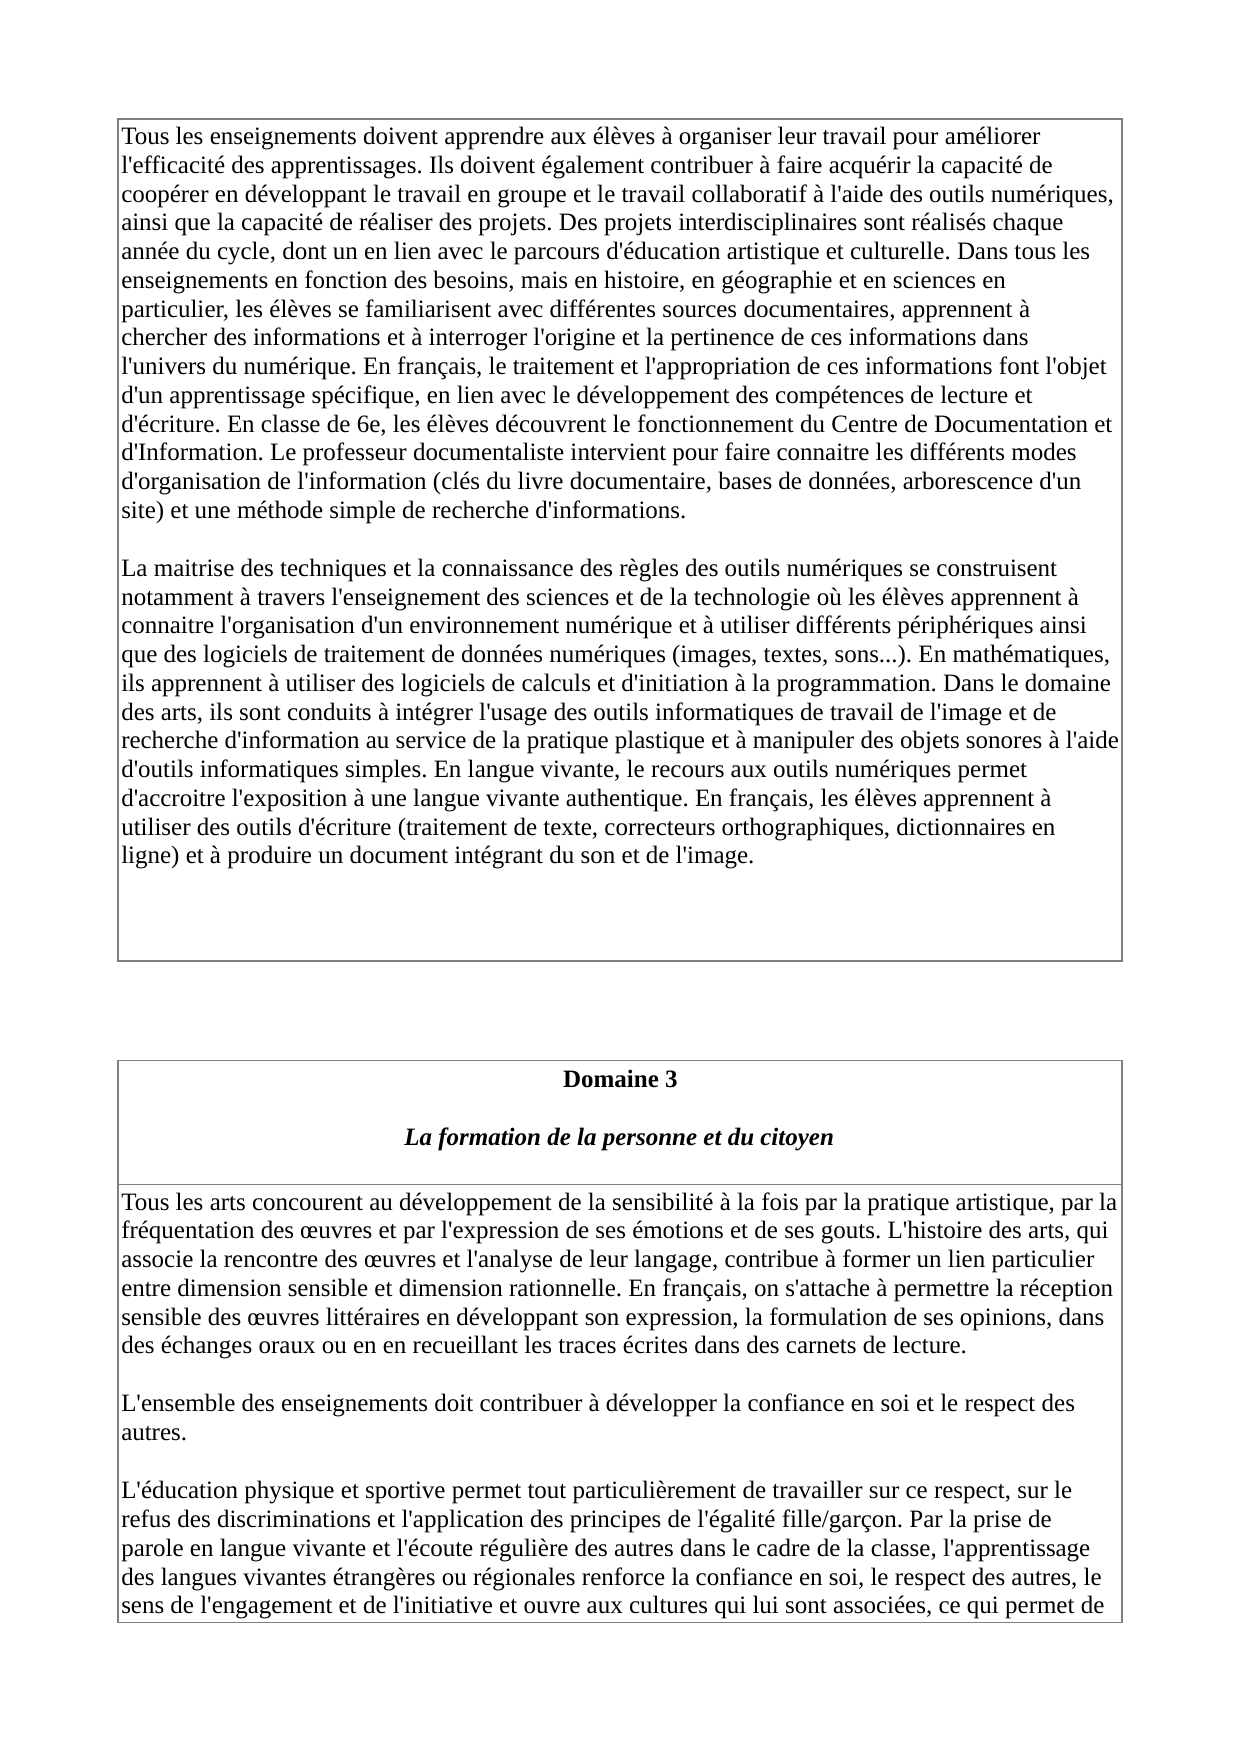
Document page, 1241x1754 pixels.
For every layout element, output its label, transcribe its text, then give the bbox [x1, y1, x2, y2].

table_cell Tous les arts concourent au développement de la sensibilité à la fois par la pratique artistique, par la fréquentation des œuvres et par l'expression de ses émotions et de ses gouts. L'histoire des arts, qui associe la rencontre des œuvres et l'analyse de leur langage, contribue à former un lien particulier entre dimension sensible et dimension rationnelle. En français, on s'attache à permettre la réception sensible des œuvres littéraires en développant son expression, la formulation de ses opinions, dans des échanges oraux ou en en recueillant les traces écrites dans des carnets de lecture. L'ensemble des enseignements doit contribuer à développer la confiance en soi et le respect des autres. L'éducation physique et sportive permet tout particulièrement de travailler sur ce respect, sur le refus des discriminations et l'application des principes de l'égalité fille/garçon. Par la prise de parole en langue vivante et l'écoute régulière des autres dans le cadre de la classe, l'apprentissage des langues vivantes étrangères ou régionales renforce la confiance en soi, le respect des autres, le sens de l'engagement et de l'initiative et ouvre aux cultures qui lui sont associées, ce qui permet de [119, 1185, 1121, 1622]
table_cell Tous les enseignements doivent apprendre aux élèves à organiser leur travail pour améliorer l'efficacité des apprentissages. Ils doivent également contribuer à faire acquérir la capacité de coopérer en développant le travail en groupe et le travail collaboratif à l'aide des outils numériques, ainsi que la capacité de réaliser des projets. Des projets interdisciplinaires sont réalisés chaque année du cycle, dont un en lien avec le parcours d'éducation artistique et culturelle. Dans tous les enseignements en fonction des besoins, mais en histoire, en géographie et en sciences en particulier, les élèves se familiarisent avec différentes sources documentaires, apprennent à chercher des informations et à interroger l'origine et la pertinence de ces informations dans l'univers du numérique. En français, le traitement et l'appropriation de ces informations font l'objet d'un apprentissage spécifique, en lien avec le développement des compétences de lecture et d'écriture. En classe de 6e, les élèves découvrent le fonctionnement du Centre de Documentation et d'Information. Le professeur documentaliste intervient pour faire connaitre les différents modes d'organisation de l'information (clés du livre documentaire, bases de données, arborescence d'un site) et une méthode simple de recherche d'informations. La maitrise des techniques et la connaissance des règles des outils numériques se construisent notamment à travers l'enseignement des sciences et de la technologie où les élèves apprennent à connaitre l'organisation d'un environnement numérique et à utiliser différents périphériques ainsi que des logiciels de traitement de données numériques (images, textes, sons...). En mathématiques, ils apprennent à utiliser des logiciels de calculs et d'initiation à la programmation. Dans le domaine des arts, ils sont conduits à intégrer l'usage des outils informatiques de travail de l'image et de recherche d'information au service de la pratique plastique et à manipuler des objets sonores à l'aide d'outils informatiques simples. En langue vivante, le recours aux outils numériques permet d'accroitre l'exposition à une langue vivante authentique. En français, les élèves apprennent à utiliser des outils d'écriture (traitement de texte, correcteurs orthographiques, dictionnaires en ligne) et à produire un document intégrant du son et de l'image. [119, 120, 1121, 960]
table_header Domaine 3 La formation de la personne et du citoyen [119, 1061, 1121, 1183]
